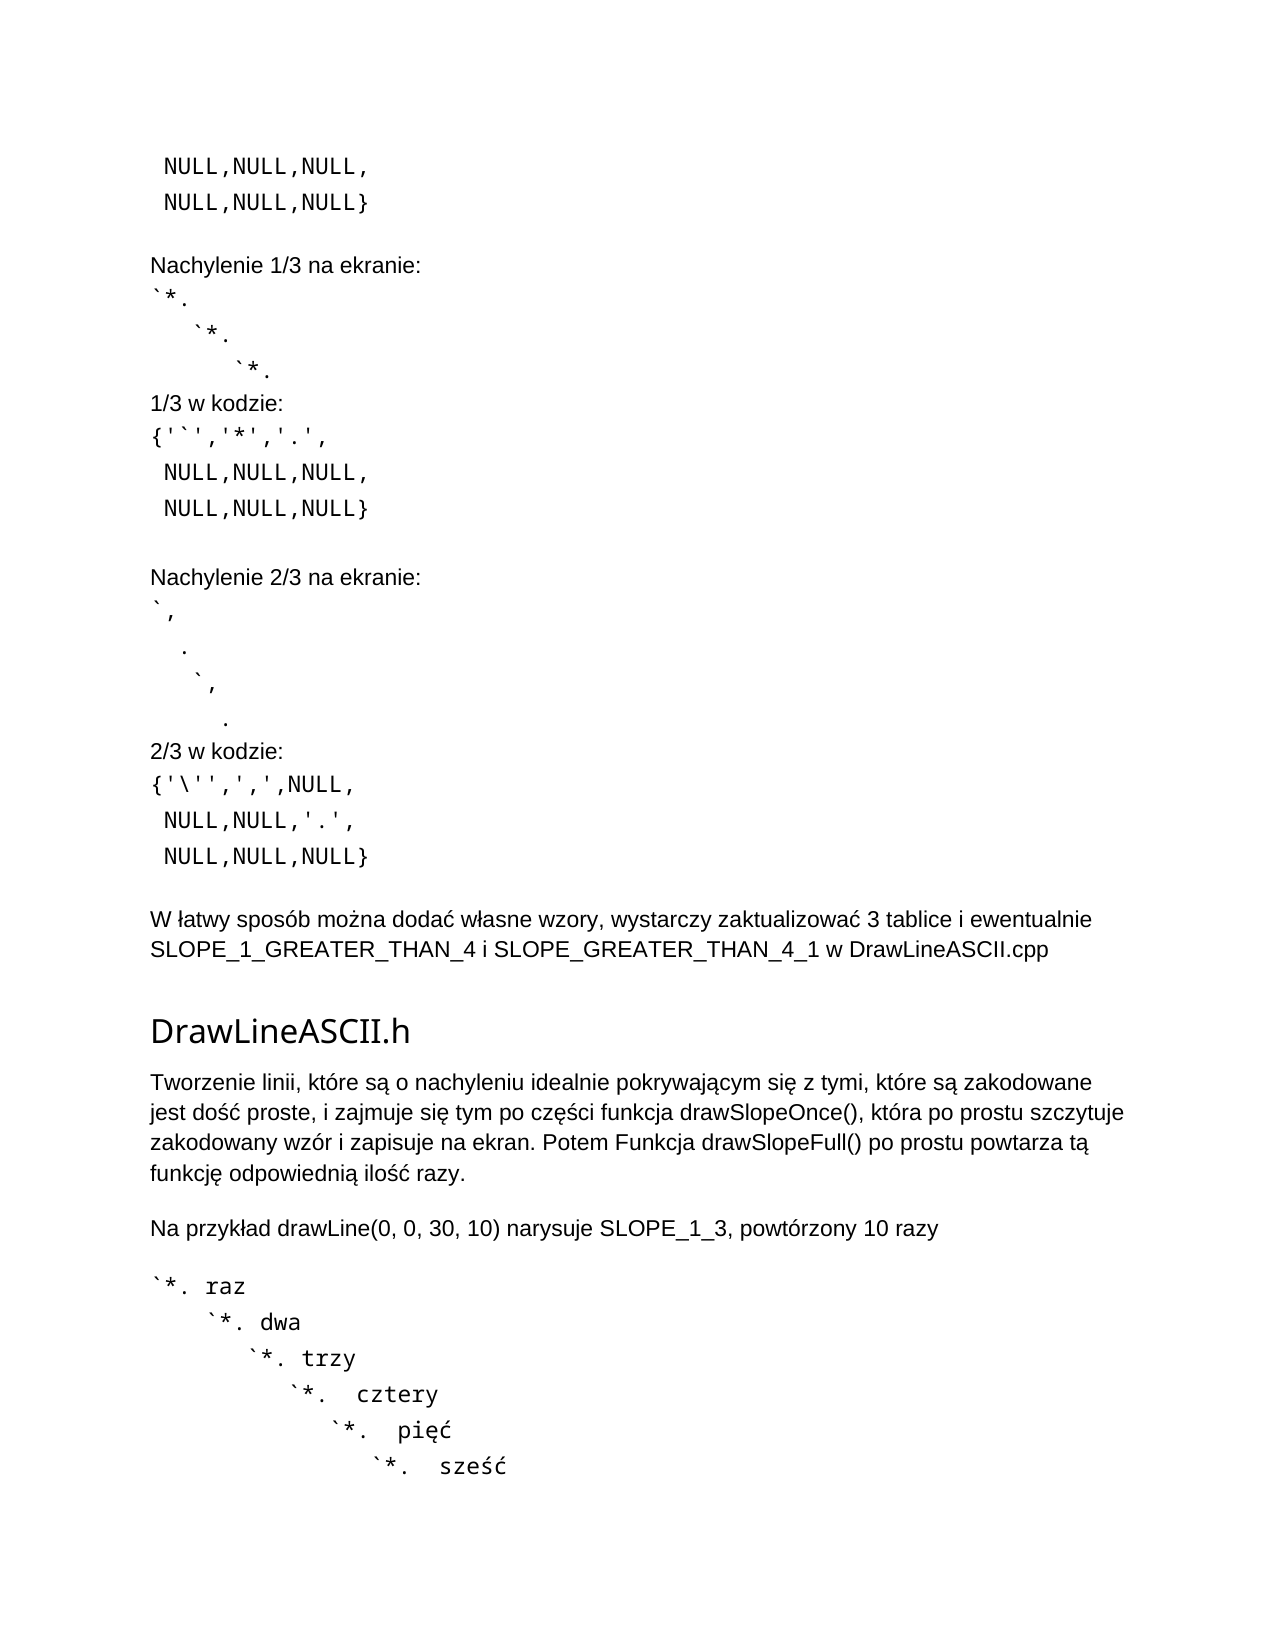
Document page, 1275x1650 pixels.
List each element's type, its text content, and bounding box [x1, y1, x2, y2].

text NULL,NULL,NULL, NULL,NULL,NULL} [150, 150, 1125, 217]
text Tworzenie linii, które są o nachyleniu idealnie pokrywającym się z tymi, które są zakodowane jest dość proste, i zajmuje się tym po części funkcja drawSlopeOnce(), która po prostu szczytuje zakodowany wzór i zapisuje na ekran. Potem Funkcja drawSlopeFull() po prostu powtarza tą funkcję odpowiednią ilość razy. [150, 1069, 1125, 1186]
subtitle DrawLineASCII.h [150, 1008, 1125, 1054]
text W łatwy sposób można dodać własne wzory, wystarczy zaktualizować 3 tablice i ewentualnie SLOPE_1_GREATER_THAN_4 i SLOPE_GREATER_THAN_4_1 w DrawLineASCII.cpp [150, 906, 1125, 963]
text {'`','*','.', [150, 420, 1125, 452]
text 1/3 w kodzie: [150, 390, 1125, 416]
text `, [150, 666, 1125, 697]
text 2/3 w kodzie: [150, 738, 1125, 764]
text NULL,NULL,NULL, [150, 456, 1125, 487]
text . [150, 702, 1125, 733]
text `*. raz `*. dwa `*. trzy `*. cztery `*. pięć `*. sześć [150, 1270, 1125, 1481]
text Nachylenie 1/3 na ekranie: [150, 252, 1125, 278]
text `*. [150, 354, 1125, 385]
text `*. `*. [150, 282, 1125, 349]
text Na przykład drawLine(0, 0, 30, 10) narysuje SLOPE_1_3, powtórzony 10 razy [150, 1215, 1125, 1241]
text NULL,NULL,NULL} [150, 492, 1125, 523]
text {'\'',',',NULL, NULL,NULL,'.', NULL,NULL,NULL} [150, 768, 1125, 871]
text `, . [150, 594, 1125, 661]
text Nachylenie 2/3 na ekranie: [150, 564, 1125, 590]
